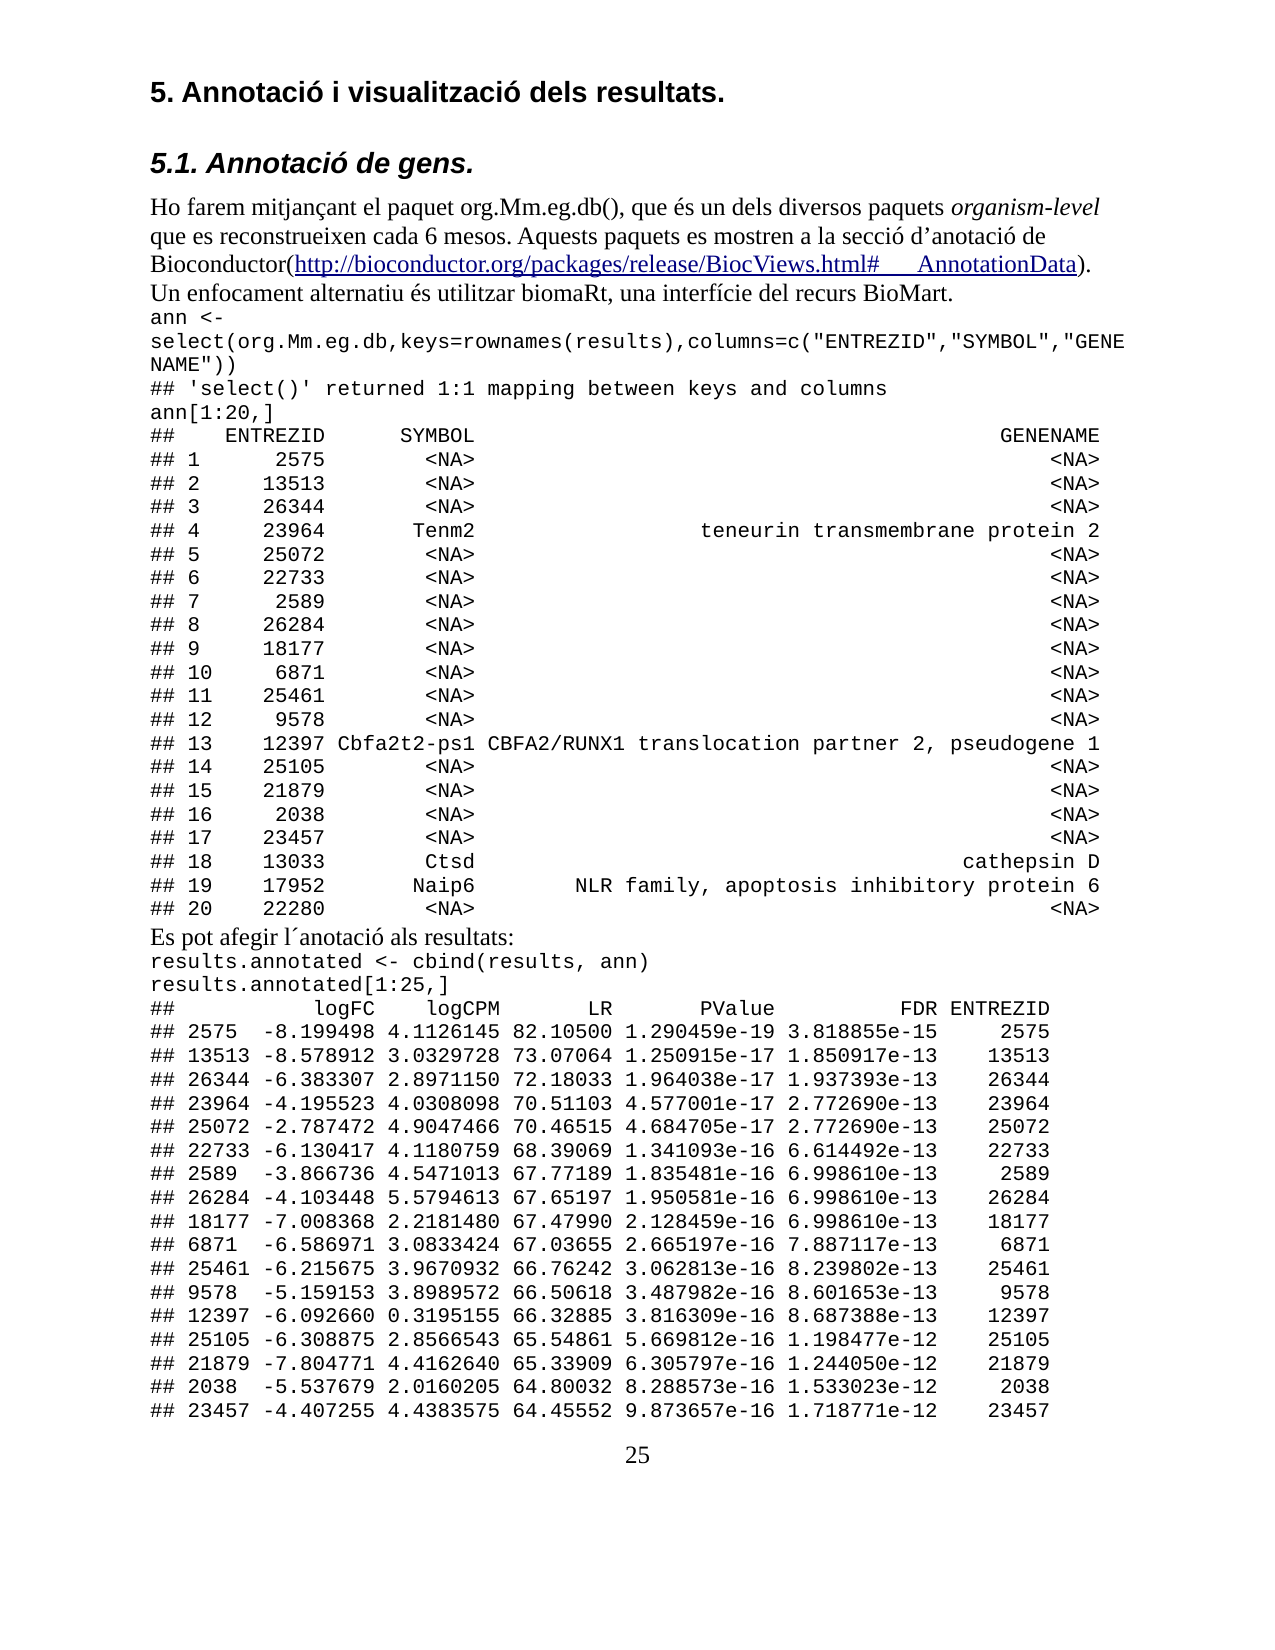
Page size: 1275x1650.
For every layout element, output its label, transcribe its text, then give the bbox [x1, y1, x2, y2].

text ## 23964 -4.195523 4.0308098 70.51103 4.577001e-17 2.772690e-13 23964 [150, 1092, 1125, 1116]
text Es pot afegir l´anotació als resultats: [150, 922, 1125, 951]
text ## 21879 -7.804771 4.4162640 65.33909 6.305797e-16 1.244050e-12 21879 [150, 1353, 1125, 1376]
text ## 6 22733 <NA> <NA> [150, 567, 1125, 591]
text ## 12 9578 <NA> <NA> [150, 709, 1125, 733]
text ## 20 22280 <NA> <NA> [150, 898, 1125, 922]
text ## 4 23964 Tenm2 teneurin transmembrane protein 2 [150, 520, 1125, 543]
text ## 5 25072 <NA> <NA> [150, 543, 1125, 567]
text ## 15 21879 <NA> <NA> [150, 780, 1125, 804]
subtitle 5. Annotació i visualització dels resultats. [150, 75, 1125, 108]
text ## 18 13033 Ctsd cathepsin D [150, 851, 1125, 874]
text ann <- select(org.Mm.eg.db,keys=rownames(results),columns=c("ENTREZID","SYMBOL","GENENAME")) [150, 307, 1125, 378]
text ## 13513 -8.578912 3.0329728 73.07064 1.250915e-17 1.850917e-13 13513 [150, 1045, 1125, 1069]
text ## 2589 -3.866736 4.5471013 67.77189 1.835481e-16 6.998610e-13 2589 [150, 1163, 1125, 1187]
text ## 9 18177 <NA> <NA> [150, 638, 1125, 662]
text ## 25072 -2.787472 4.9047466 70.46515 4.684705e-17 2.772690e-13 25072 [150, 1116, 1125, 1140]
text ## 8 26284 <NA> <NA> [150, 614, 1125, 638]
text ## 14 25105 <NA> <NA> [150, 756, 1125, 780]
text ## 10 6871 <NA> <NA> [150, 662, 1125, 685]
text ## 7 2589 <NA> <NA> [150, 591, 1125, 614]
text ann[1:20,] [150, 402, 1125, 425]
text ## 13 12397 Cbfa2t2-ps1 CBFA2/RUNX1 translocation partner 2, pseudogene 1 [150, 733, 1125, 756]
text ## 2575 -8.199498 4.1126145 82.10500 1.290459e-19 3.818855e-15 2575 [150, 1022, 1125, 1045]
text ## 16 2038 <NA> <NA> [150, 804, 1125, 827]
text ## 9578 -5.159153 3.8989572 66.50618 3.487982e-16 8.601653e-13 9578 [150, 1282, 1125, 1305]
text ## logFC logCPM LR PValue FDR ENTREZID [150, 998, 1125, 1022]
text ## 6871 -6.586971 3.0833424 67.03655 2.665197e-16 7.887117e-13 6871 [150, 1234, 1125, 1258]
text ## 26284 -4.103448 5.5794613 67.65197 1.950581e-16 6.998610e-13 26284 [150, 1187, 1125, 1211]
text ## 11 25461 <NA> <NA> [150, 685, 1125, 709]
text ## 22733 -6.130417 4.1180759 68.39069 1.341093e-16 6.614492e-13 22733 [150, 1140, 1125, 1163]
text ## 23457 -4.407255 4.4383575 64.45552 9.873657e-16 1.718771e-12 23457 [150, 1400, 1125, 1423]
text ## 18177 -7.008368 2.2181480 67.47990 2.128459e-16 6.998610e-13 18177 [150, 1211, 1125, 1234]
text ## 25461 -6.215675 3.9670932 66.76242 3.062813e-16 8.239802e-13 25461 [150, 1258, 1125, 1282]
text ## 2038 -5.537679 2.0160205 64.80032 8.288573e-16 1.533023e-12 2038 [150, 1376, 1125, 1400]
text results.annotated[1:25,] [150, 974, 1125, 998]
text ## ENTREZID SYMBOL GENENAME [150, 425, 1125, 449]
text ## 3 26344 <NA> <NA> [150, 496, 1125, 520]
text ## 2 13513 <NA> <NA> [150, 473, 1125, 496]
text ## 19 17952 Naip6 NLR family, apoptosis inhibitory protein 6 [150, 874, 1125, 898]
text ## 'select()' returned 1:1 mapping between keys and columns [150, 378, 1125, 402]
text Ho farem mitjançant el paquet org.Mm.eg.db(), que és un dels diversos paquets organism-level que es reconstrueixen cada 6 mesos. Aquests paquets es mostren a la secció d’anotació de Bioconductor(http://bioconductor.org/packages/release/BiocViews.html#___AnnotationData). Un enfocament alternatiu és utilitzar biomaRt, una interfície del recurs BioMart. [150, 192, 1125, 307]
text ## 17 23457 <NA> <NA> [150, 827, 1125, 851]
text ## 26344 -6.383307 2.8971150 72.18033 1.964038e-17 1.937393e-13 26344 [150, 1069, 1125, 1092]
subtitle 5.1. Annotació de gens. [150, 146, 1125, 179]
text ## 12397 -6.092660 0.3195155 66.32885 3.816309e-16 8.687388e-13 12397 [150, 1305, 1125, 1329]
text results.annotated <- cbind(results, ann) [150, 951, 1125, 974]
text ## 25105 -6.308875 2.8566543 65.54861 5.669812e-16 1.198477e-12 25105 [150, 1329, 1125, 1353]
text ## 1 2575 <NA> <NA> [150, 449, 1125, 473]
